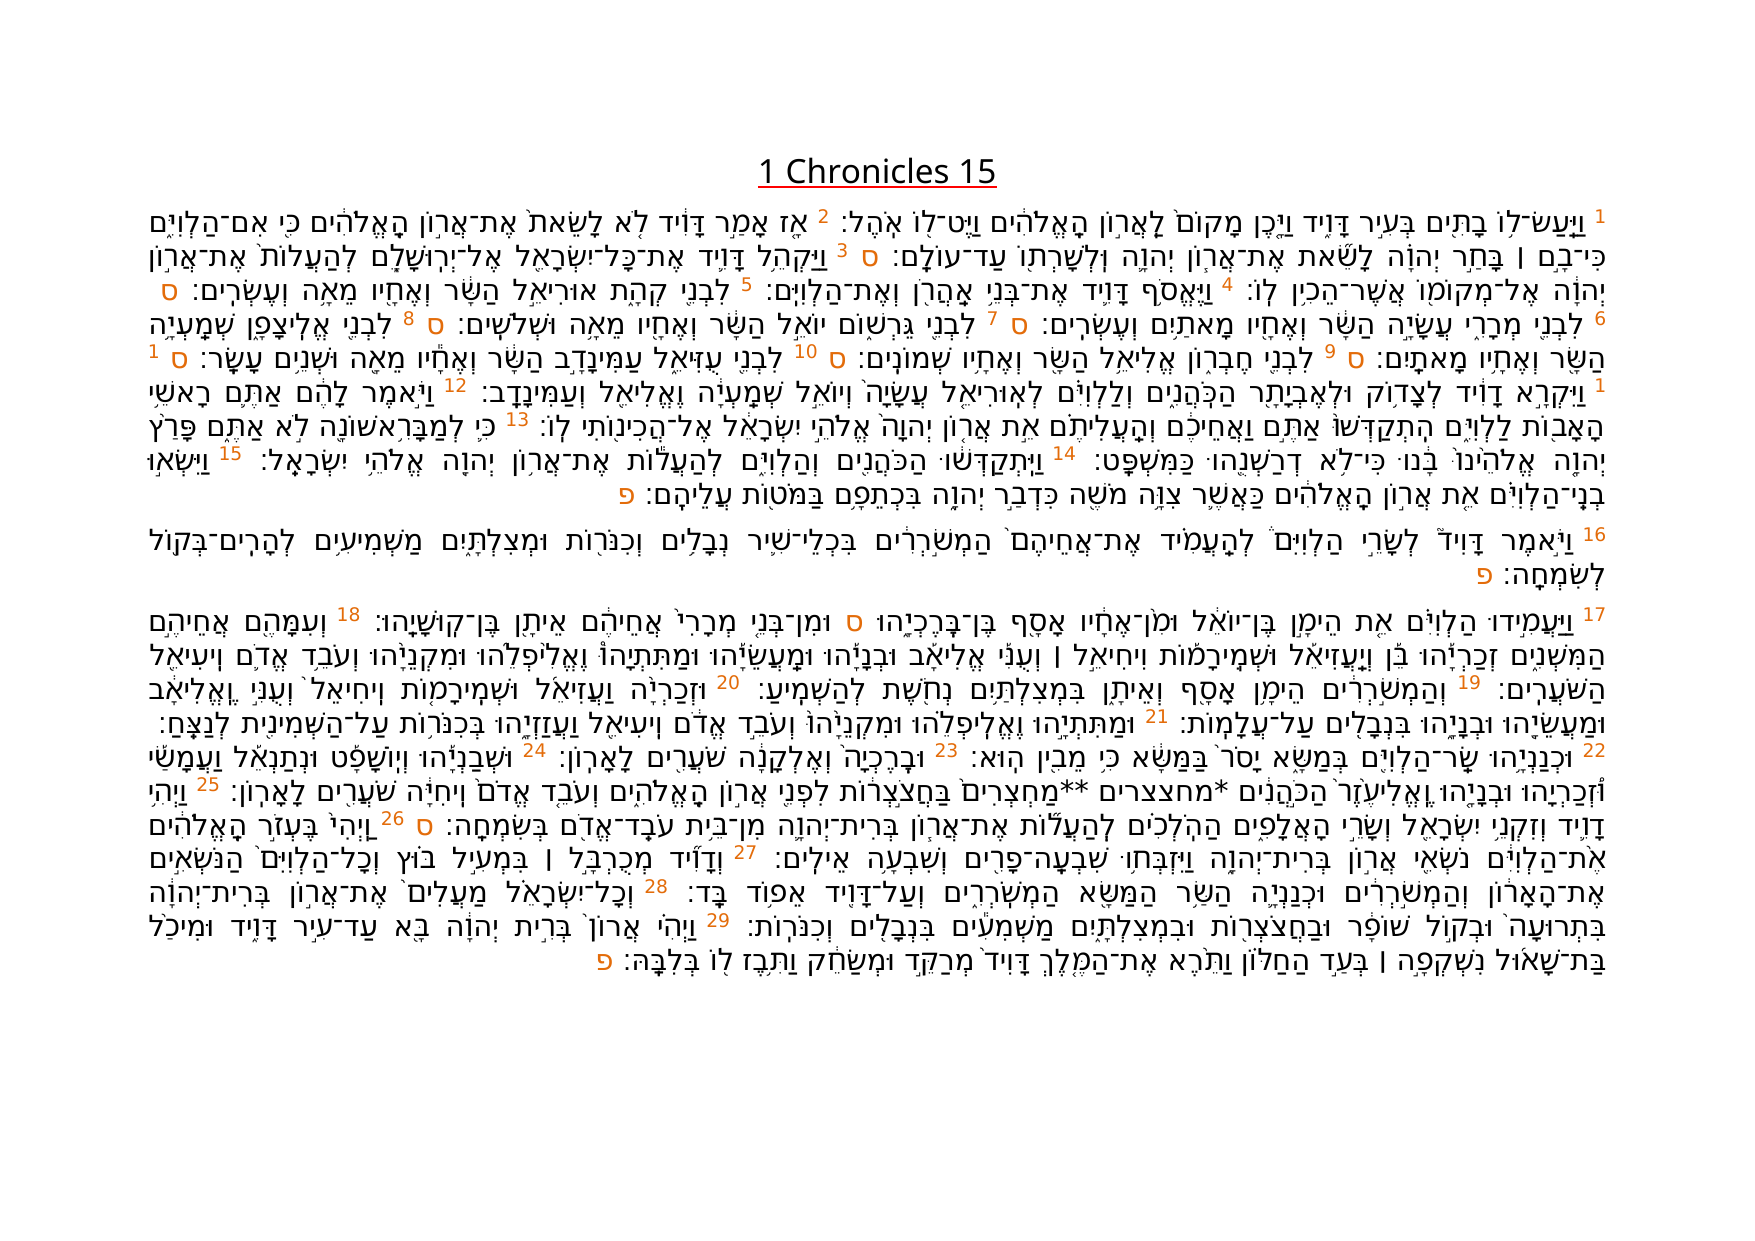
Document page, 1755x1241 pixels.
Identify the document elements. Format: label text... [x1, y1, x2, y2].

text 17 וַיַּעֲמִ֣ידוּ הַלְוִיִּ֗ם אֵ֚ת הֵימָ֣ן בֶּן־יוֹאֵ֔ל וּמִ֨ן־אֶחָ֔יו אָסָ֖ף בֶּן־בֶּֽרֶכְיָ֑הוּ ס וּמִן־בְּנֵ֤י מְרָרִי֙ אֲחֵיהֶ֔ם אֵיתָ֖ן בֶּן־קֽוּשָׁיָֽהוּ׃ ‬‬18 וְעִמָּהֶ֖ם אֲחֵיהֶ֣ם הַמִּשְׁנִ֑ים זְכַרְיָ֡הוּ בֵּ֡ן וְיַֽעֲזִיאֵ֡ל וּשְׁמֽ͏ִירָמ֡וֹת וִיחִיאֵ֣ל ׀ וְעֻנִּ֡י אֱלִיאָ֡ב וּבְנָיָ֡הוּ וּמַֽעֲשֵׂיָ֡הוּ וּמַתִּתְיָהוּ֩ וֶאֱלִ֨יפְלֵ֜הוּ וּמִקְנֵיָ֨הוּ וְעֹבֵ֥ד אֱדֹ֛ם וִֽיעִיאֵ֖ל הַשֹּׁעֲרִֽים׃ ‬‬19 וְהַמְשֹׁ֣רְרִ֔ים הֵימָ֥ן אָסָ֖ף וְאֵיתָ֑ן בִּמְצִלְתַּ֥יִם נְחֹ֖שֶׁת לְהַשְׁמִֽיעַ׃ ‬‬20 וּזְכַרְיָ֨ה וַעֲזִיאֵ֜ל וּשְׁמִֽירָמ֤וֹת וִֽיחִיאֵל֙ וְעֻנִּ֣י וֽ͏ֶאֱלִיאָ֔ב וּמַעֲשֵׂיָ֖הוּ וּבְנָיָ֑הוּ בִּנְבָלִ֖ים עַל־עֲלָמֽוֹת׃ ‬‬21 וּמַתִּתְיָ֣הוּ וֶאֱלִֽיפְלֵ֗הוּ וּמִקְנֵיָ֙הוּ֙ וְעֹבֵ֣ד אֱדֹ֔ם וִֽיעִיאֵ֖ל וַעֲזַזְיָ֑הוּ בְּכִנֹּר֥וֹת עַל־הַשְּׁמִינִ֖ית לְנַצֵּֽחַ׃ ‬‬22 וּכְנַנְיָ֥הוּ שַֽׂר־הַלְוִיִּ֖ם בְּמַשָּׂ֑א יָסֹר֙ בַּמַּשָּׂ֔א כִּ֥י מֵבִ֖ין הֽוּא׃ ‬‬23 וּבֶֽרֶכְיָה֙ וְאֶלְקָנָ֔ה שֹׁעֲרִ֖ים לָאָרֽוֹן׃ ‬‬24 וּשְׁבַנְיָ֡הוּ וְיֽוֹשָׁפָ֡ט וּנְתַנְאֵ֡ל וַעֲמָשַׂ֡י וּ֠זְכַרְיָהוּ וּבְנָיָ֤הוּ וֽ͏ֶאֱלִיעֶ֙זֶר֙ הַכֹּ֣הֲנִ֔ים *מחצצרים **מַחְצְרִים֙ בַּחֲצֹ֣צְר֔וֹת לִפְנֵ֖י אֲר֣וֹן הֽ͏ָאֱלֹהִ֑ים וְעֹבֵ֤ד אֱדֹם֙ וִֽיחִיָּ֔ה שֹׁעֲרִ֖ים לָאָרֽוֹן׃ ‬‬25 וַיְהִ֥י דָוִ֛יד וְזִקְנֵ֥י יִשְׂרָאֵ֖ל וְשָׂרֵ֣י הָאֲלָפִ֑ים הַהֹֽלְכִ֗ים לְֽהַעֲל֞וֹת אֶת־אֲר֧וֹן בְּרִית־יְהוָ֛ה מִן־בֵּ֥ית עֹבֵֽד־אֱדֹ֖ם בְּשִׂמְחָֽה׃ ס ‬‬26 וֽ͏ַיְהִי֙ בֶּעְזֹ֣ר הֽ͏ָאֱלֹהִ֔ים אֶ֨ת־הַלְוִיִּ֔ם נֹשְׂאֵ֖י אֲר֣וֹן בְּרִית־יְהוָ֑ה וַיִּזְבְּח֥וּ שִׁבְעָֽה־פָרִ֖ים וְשִׁבְעָ֥ה אֵילִֽים׃ ‬‬27 וְדָוִ֞יד מְכֻרְבָּ֣ל ׀ בִּמְעִ֣יל בּ֗וּץ וְכָל־הַלְוִיִּם֙ הַנֹּשְׂאִ֣ים אֶת־הָאָר֔וֹן וְהַמְשֹׁ֣רְרִ֔ים וּכְנַנְיָ֛ה הַשַּׂ֥ר הַמַּשָּׂ֖א הַמְשֹֽׁרְרִ֑ים וְעַל־דָּוִ֖יד אֵפ֥וֹד בָּֽד׃ ‬‬28 וְכָל־יִשְׂרָאֵ֗ל מַעֲלִים֙ אֶת־אֲר֣וֹן בְּרִית־יְהוָ֔ה בִּתְרוּעָה֙ וּבְק֣וֹל שׁוֹפָ֔ר וּבַחֲצֹצְר֖וֹת וּבִמְצִלְתָּ֑יִם מַשְׁמִעִ֕ים בִּנְבָלִ֖ים וְכִנֹּרֽוֹת׃ ‬‬29 וַיְהִ֗י אֲרוֹן֙ בְּרִ֣ית יְהוָ֔ה בָּ֖א עַד־עִ֣יר דָּוִ֑יד וּמִיכַ֨ל בַּת־שָׁא֜וּל נִשְׁקְפָ֣ה ׀ בְּעַ֣ד הַחַלּ֗וֹן וַתֵּ֨רֶא אֶת־הַמֶּ֤לֶךְ דָּוִיד֙ מְרַקֵּ֣ד וּמְשַׂחֵ֔ק וַתִּ֥בֶז ל֖וֹ בְּלִבָּֽהּ׃ פ ‬‬‬‬‬‬‬‬‬‬‬‬‬‬‬ [148, 604, 1606, 978]
text 1 וַיַּֽעַשׂ־ל֥וֹ בָתִּ֖ים בְּעִ֣יר דָּוִ֑יד וַיָּ֤כֶן מָקוֹם֙ לֽ͏ַאֲר֣וֹן הֽ͏ָאֱלֹהִ֔ים וַיֶּט־ל֖וֹ אֹֽהֶל׃ ‬‬‬2 אָ֚ז אָמַ֣ר דָּוִ֔יד לֹ֤א לָשֵׂאת֙ אֶת־אֲר֣וֹן הֽ͏ָאֱלֹהִ֔ים כִּ֖י אִם־הַלְוִיִּ֑ם כִּי־בָ֣ם ׀ בָּחַ֣ר יְהוָ֗ה לָשֵׂ֞את אֶת־אֲר֧וֹן יְהוָ֛ה וּֽלְשָׁרְת֖וֹ עַד־עוֹלָֽם׃ ס ‬‬3 וַיַּקְהֵ֥ל דָּוִ֛יד אֶת־כָּל־יִשְׂרָאֵ֖ל אֶל־יְרֽוּשָׁלָ֑͏ִם לְהַעֲלוֹת֙ אֶת־אֲר֣וֹן יְהוָ֔ה אֶל־מְקוֹמ֖וֹ אֲשֶׁר־הֵכִ֥ין לֽוֹ׃ ‬‬4 וַיֶּאֱסֹ֥ף דָּוִ֛יד אֶת־בְּנֵ֥י אֽ͏ַהֲרֹ֖ן וְאֶת־הַלְוִיִּֽם׃ ‬‬5 לִבְנֵ֖י קְהָ֑ת אוּרִיאֵ֣ל הַשָּׂ֔ר וְאֶחָ֖יו מֵאָ֥ה וְעֶשְׂרִֽים׃ ס ‬‬6 לִבְנֵ֖י מְרָרִ֑י עֲשָׂיָ֣ה הַשָּׂ֔ר וְאֶחָ֖יו מָאתַ֥יִם וְעֶשְׂרִֽים׃ ס ‬‬7 לִבְנֵ֖י גֵּרְשׁ֑וֹם יוֹאֵ֣ל הַשָּׂ֔ר וְאֶחָ֖יו מֵאָ֥ה וּשְׁלֹשִֽׁים׃ ס ‬‬8 לִבְנֵ֖י אֱלִֽיצָפָ֑ן שְׁמַֽעְיָ֥ה הַשָּׂ֖ר וְאֶחָ֥יו מָאתָֽיִם׃ ס ‬‬9 לִבְנֵ֖י חֶבְר֑וֹן אֱלִיאֵ֥ל הַשָּׂ֖ר וְאֶחָ֥יו שְׁמוֹנִֽים׃ ס ‬‬10 לִבְנֵ֖י עֻזִּיאֵ֑ל עַמִּינָדָ֣ב הַשָּׂ֔ר וְאֶחָ֕יו מֵאָ֖ה וּשְׁנֵ֥ים עָשָֽׂר׃ ס ‬‬11 וַיִּקְרָ֣א דָוִ֔יד לְצָד֥וֹק וּלְאֶבְיָתָ֖ר הַכֹּֽהֲנִ֑ים וְלַלְוִיִּ֗ם לְאֽוּרִיאֵ֤ל עֲשָׂיָה֙ וְיוֹאֵ֣ל שְׁמַֽעְיָ֔ה וֶאֱלִיאֵ֖ל וְעַמִּינָדָֽב׃ ‬‬12 וַיֹּ֣אמֶר לָהֶ֔ם אַתֶּ֛ם רָאשֵׁ֥י הָאָב֖וֹת לַלְוִיִּ֑ם הִֽתְקַדְּשׁוּ֙ אַתֶּ֣ם וַאֲחֵיכֶ֔ם וְהַֽעֲלִיתֶ֗ם אֵ֣ת אֲר֤וֹן יְהוָה֙ אֱלֹהֵ֣י יִשְׂרָאֵ֔ל אֶל־הֲכִינ֖וֹתִי לֽוֹ׃ ‬‬13 כִּ֛י לְמַבָּרִ֥אשׁוֹנָ֖ה לֹ֣א אַתֶּ֑ם פָּרַ֨ץ יְהוָ֤ה אֱלֹהֵ֙ינוּ֙ בָּ֔נוּ כִּי־לֹ֥א דְרַשְׁנֻ֖הוּ כַּמִּשְׁפָּֽט׃ ‬‬14 וַיִּֽתְקַדְּשׁ֔וּ הַכֹּהֲנִ֖ים וְהַלְוִיִּ֑ם לְהַעֲל֕וֹת אֶת־אֲר֥וֹן יְהוָ֖ה אֱלֹהֵ֥י יִשְׂרָאֵֽל׃ ‬‬15 וַיִּשְׂא֣וּ בְנֵֽי־הַלְוִיִּ֗ם אֵ֚ת אֲר֣וֹן הָֽאֱלֹהִ֔ים כַּאֲשֶׁ֛ר צִוָּ֥ה מֹשֶׁ֖ה כִּדְבַ֣ר יְהוָ֑ה בִּכְתֵפָ֥ם בַּמֹּט֖וֹת עֲלֵיהֶֽם׃ פ ‬‬‬‬‬‬‬‬‬‬‬‬‬‬‬‬ [148, 206, 1606, 511]
text 1 Chronicles 15 [148, 148, 1606, 193]
text 16 וַיֹּ֣אמֶר דָּוִיד֮ לְשָׂרֵ֣י הַלְוִיִּם֒ לְהַֽעֲמִ֗יד אֶת־אֲחֵיהֶם֙ הַמְשֹׁ֣רְרִ֔ים בִּכְלֵי־שִׁ֛יר נְבָלִ֥ים וְכִנֹּר֖וֹת וּמְצִלְתָּ֑יִם מַשְׁמִיעִ֥ים לְהָרִֽים־בְּק֖וֹל לְשִׂמְחָֽה׃ פ ‬‬‬ [148, 524, 1606, 592]
